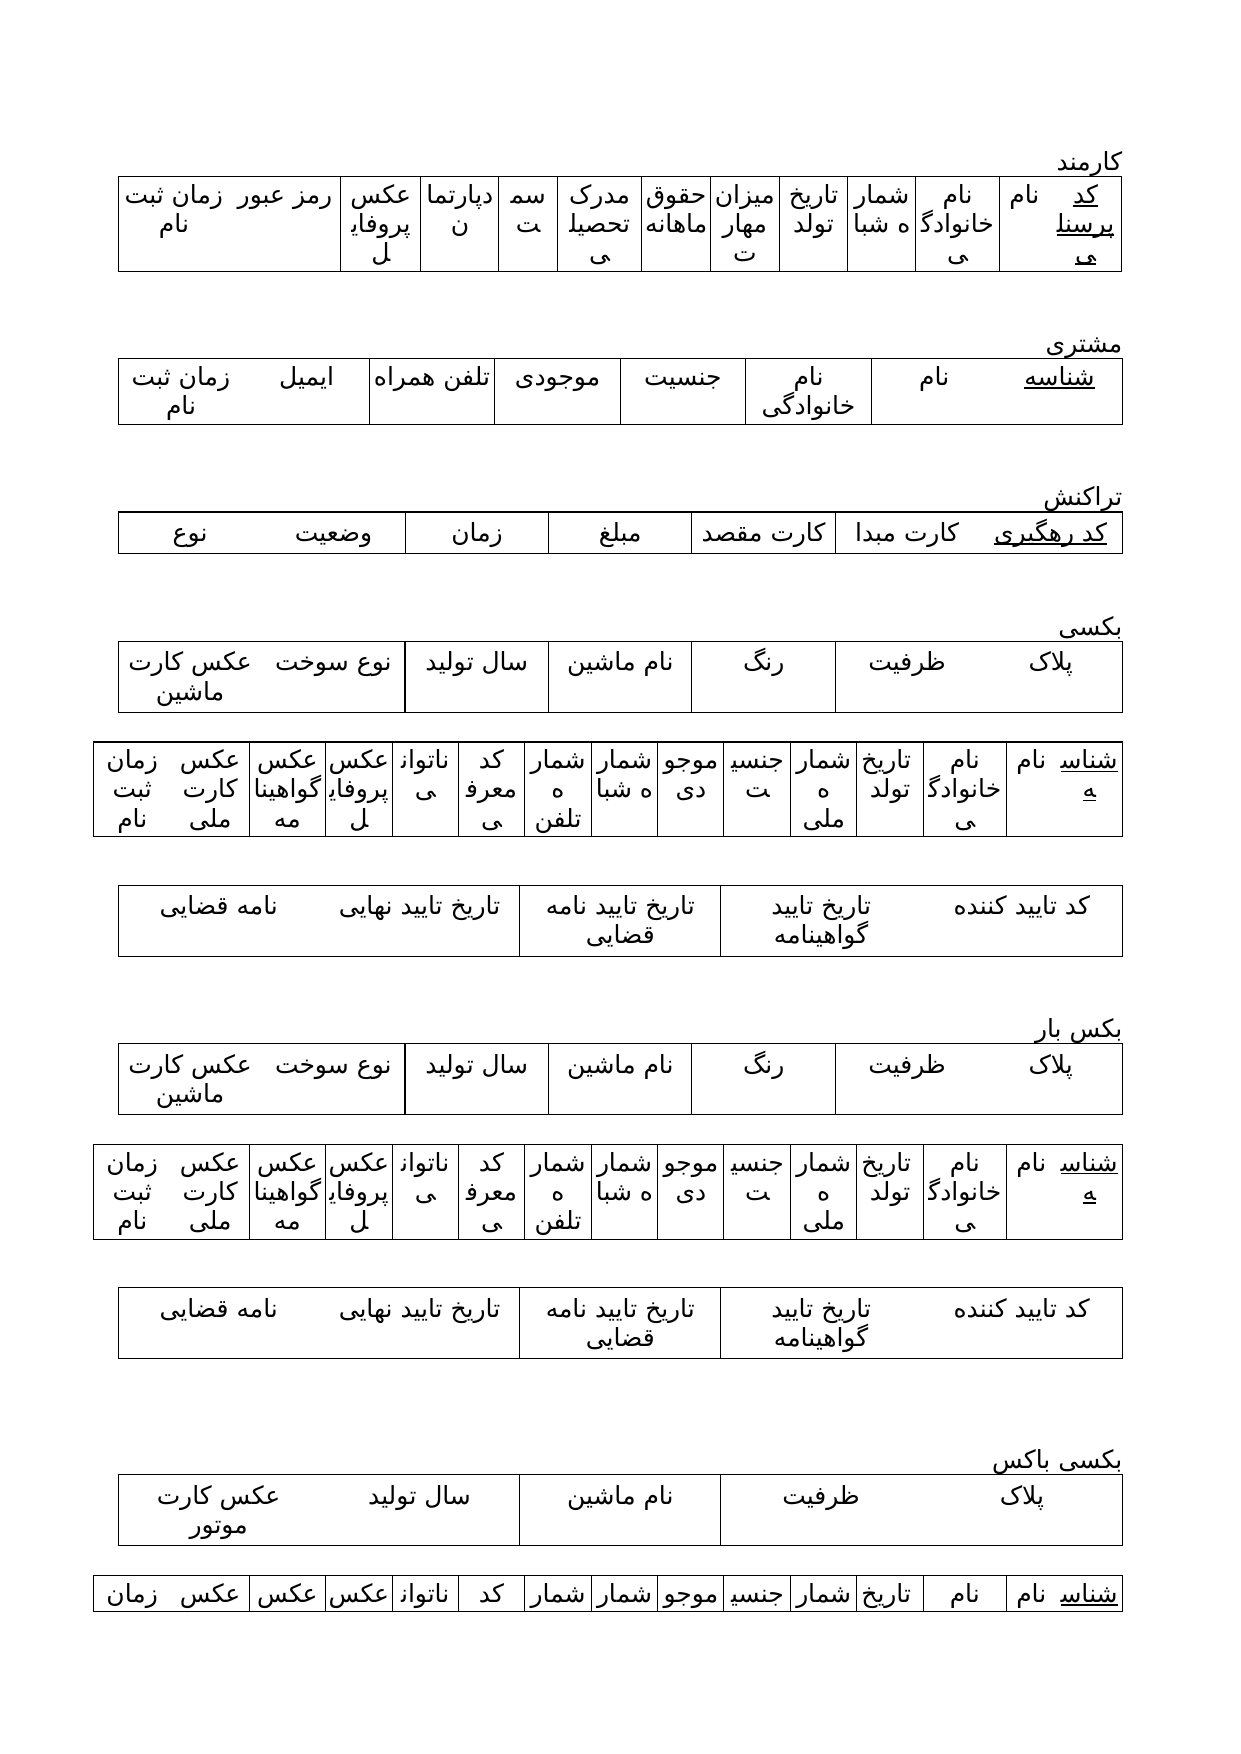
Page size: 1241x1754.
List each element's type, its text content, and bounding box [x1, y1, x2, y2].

table_header عکس پروفایل [341, 177, 420, 271]
table_header عکس کارت ملی [171, 743, 249, 836]
table_header موجو [658, 1576, 723, 1611]
table_header وضعیت [262, 513, 405, 553]
table_header عکس پروفایل [326, 743, 392, 836]
table_header جنسی [724, 1576, 790, 1611]
table_header عکس پروفایل [326, 1145, 392, 1238]
table_header کد رهگیری [979, 513, 1122, 553]
table_header زمان ثبت نام [119, 177, 229, 271]
table_header شناسه [1056, 1145, 1122, 1238]
table_header نوع [119, 513, 262, 553]
table_header نامه قضایی [119, 886, 319, 956]
table_header عکس کارت ماشین [119, 1044, 262, 1114]
text تراکنش [118, 482, 1122, 511]
table_header کد تایید کننده [921, 886, 1122, 956]
table_header تاریخ تایید گواهینامه [721, 886, 921, 956]
table_header کارت مبدا [836, 513, 979, 553]
table_header نام [924, 1576, 1006, 1611]
table_header نام ماشین [549, 1044, 691, 1114]
table_header حقوق ماهانه [642, 177, 710, 271]
table_header موجودی [658, 743, 723, 836]
table_header شماره شبا [592, 743, 657, 836]
table_header شمار [791, 1576, 856, 1611]
table_header جنسیت [621, 359, 745, 424]
table_header شناسه [1056, 743, 1122, 836]
table_header نام [1007, 1145, 1056, 1238]
table_header شماره ملی [791, 743, 856, 836]
table_header شناس [1056, 1576, 1122, 1611]
table_header عکس [171, 1576, 249, 1611]
table_header رنگ [692, 642, 835, 712]
table_header سال تولید [406, 642, 548, 712]
table_header شماره شبا [592, 1145, 657, 1238]
table_header زمان ثبت نام [119, 359, 244, 424]
table_header نام خانوادگی [924, 1145, 1006, 1238]
table_header ایمیل [244, 359, 369, 424]
table_header میزان مهارت [711, 177, 779, 271]
table_header عکس گواهینامه [250, 743, 325, 836]
table_header زمان ثبت نام [94, 1145, 171, 1238]
table_header تلفن همراه [370, 359, 494, 424]
table_header شماره شبا [848, 177, 915, 271]
table_header تاریخ تایید نهایی [319, 886, 519, 956]
table_header تاریخ تایید گواهینامه [721, 1288, 921, 1358]
table_header شماره تلفن [525, 743, 591, 836]
table_header نام ماشین [549, 642, 691, 712]
table_header عکس [326, 1576, 392, 1611]
table_header کد پرسنلی [1049, 177, 1121, 271]
table_header عکس کارت ملی [171, 1145, 249, 1238]
table_header تاریخ تولد [780, 177, 847, 271]
table_header زمان [94, 1576, 171, 1611]
table_header تاریخ [857, 1576, 923, 1611]
table_header تاریخ تولد [857, 743, 923, 836]
table_header نام خانوادگی [916, 177, 999, 271]
table_header ناتوان [393, 1576, 458, 1611]
table_header عکس کارت موتور [119, 1475, 319, 1545]
text بکسی باکس [118, 1445, 1122, 1474]
table_header کد معرفی [459, 1145, 524, 1238]
table_header مدرک تحصیلی [558, 177, 641, 271]
table_header ظرفیت [836, 642, 979, 712]
table_header ناتوانی [393, 743, 458, 836]
text بکسی [118, 612, 1122, 641]
table_header شمار [592, 1576, 657, 1611]
table_header رمز عبور [229, 177, 340, 271]
table_header نام خانوادگی [746, 359, 871, 424]
table_header کارت مقصد [692, 513, 835, 553]
table_header نام ماشین [520, 1475, 720, 1545]
table_header زمان ثبت نام [94, 743, 171, 836]
table_header دپارتمان [421, 177, 498, 271]
table_header نام [1000, 177, 1049, 271]
table_header نام [1007, 743, 1056, 836]
table_header مبلغ [549, 513, 691, 553]
text کارمند [118, 147, 1122, 176]
table_header سال تولید [319, 1475, 519, 1545]
table_header کد تایید کننده [921, 1288, 1122, 1358]
table_header نوع سوخت [262, 1044, 404, 1114]
table_header نام [1007, 1576, 1056, 1611]
table_header زمان [406, 513, 548, 553]
table_header تاریخ تایید نهایی [319, 1288, 519, 1358]
text بکس بار [118, 1014, 1122, 1043]
table_header عکس کارت ماشین [119, 642, 262, 712]
table_header عکس [250, 1576, 325, 1611]
table_header موجودی [495, 359, 620, 424]
table_header سال تولید [406, 1044, 548, 1114]
table_header نام [872, 359, 997, 424]
table_header شماره ملی [791, 1145, 856, 1238]
text مشتری [118, 329, 1122, 358]
table_header عکس گواهینامه [250, 1145, 325, 1238]
table_header سمت [499, 177, 557, 271]
table_header تاریخ تایید نامه قضایی [520, 1288, 720, 1358]
table_header کد معرفی [459, 743, 524, 836]
table_header تاریخ تولد [857, 1145, 923, 1238]
table_header رنگ [692, 1044, 835, 1114]
table_header ظرفیت [721, 1475, 921, 1545]
table_header جنسیت [724, 743, 790, 836]
table_header شمار [525, 1576, 591, 1611]
table_header ناتوانی [393, 1145, 458, 1238]
table_header پلاک [921, 1475, 1122, 1545]
table_header جنسیت [724, 1145, 790, 1238]
table_header شناسه [997, 359, 1122, 424]
table_header نامه قضایی [119, 1288, 319, 1358]
table_header موجودی [658, 1145, 723, 1238]
table_header تاریخ تایید نامه قضایی [520, 886, 720, 956]
table_header پلاک [979, 1044, 1122, 1114]
table_header شماره تلفن [525, 1145, 591, 1238]
table_header نام خانوادگی [924, 743, 1006, 836]
table_header ظرفیت [836, 1044, 979, 1114]
table_header کد [459, 1576, 524, 1611]
table_header نوع سوخت [262, 642, 404, 712]
table_header پلاک [979, 642, 1122, 712]
